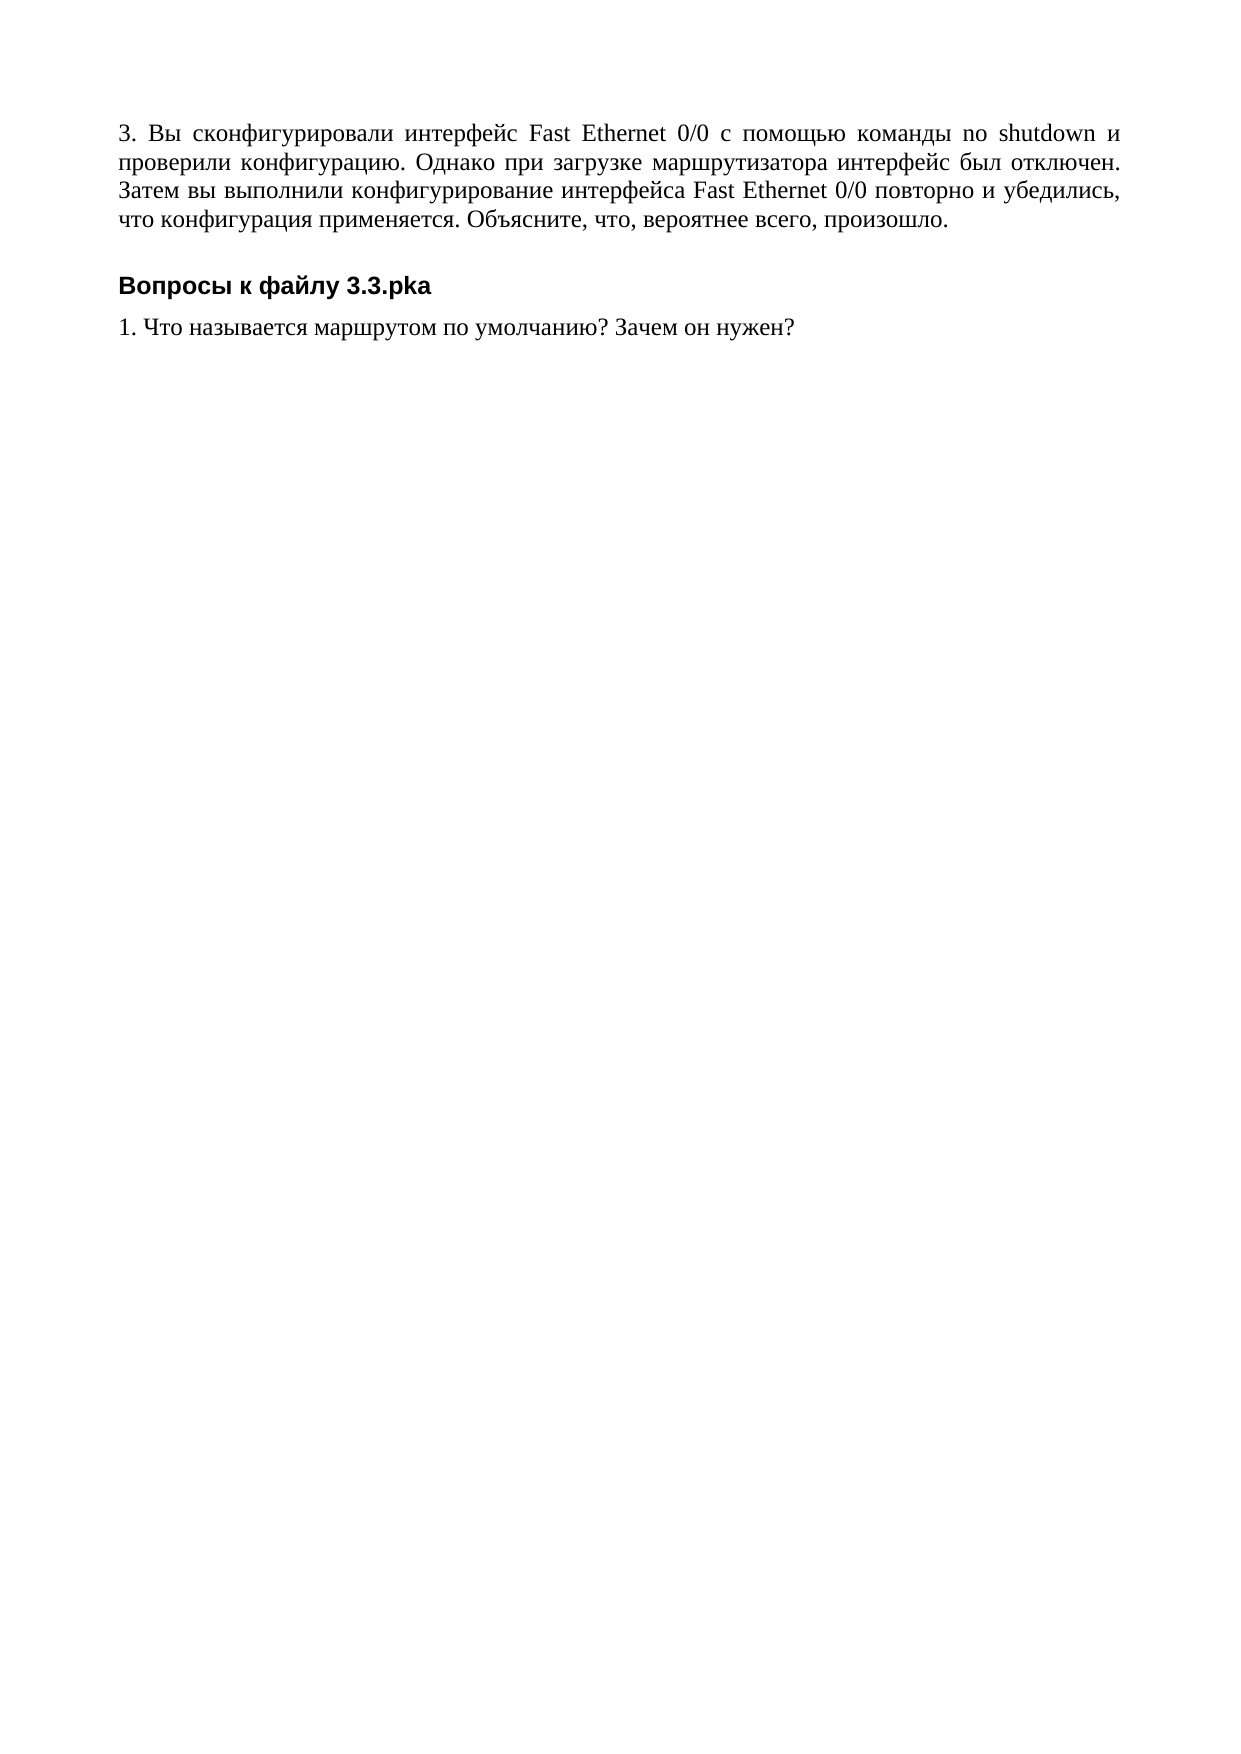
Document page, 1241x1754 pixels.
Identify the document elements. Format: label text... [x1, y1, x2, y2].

text 1. Что называется маршрутом по умолчанию? Зачем он нужен? [118, 312, 1122, 341]
text 3. Вы сконфигурировали интерфейс Fast Ethernet 0/0 с помощью команды no shutdown и проверили конфигурацию. Однако при загрузке маршрутизатора интерфейс был отключен. Затем вы выполнили конфигурирование интерфейса Fast Ethernet 0/0 повторно и убедились, что конфигурация применяется. Объясните, что, вероятнее всего, произошло. [118, 118, 1122, 233]
subtitle Вопросы к файлу 3.3.pka [118, 271, 1122, 299]
